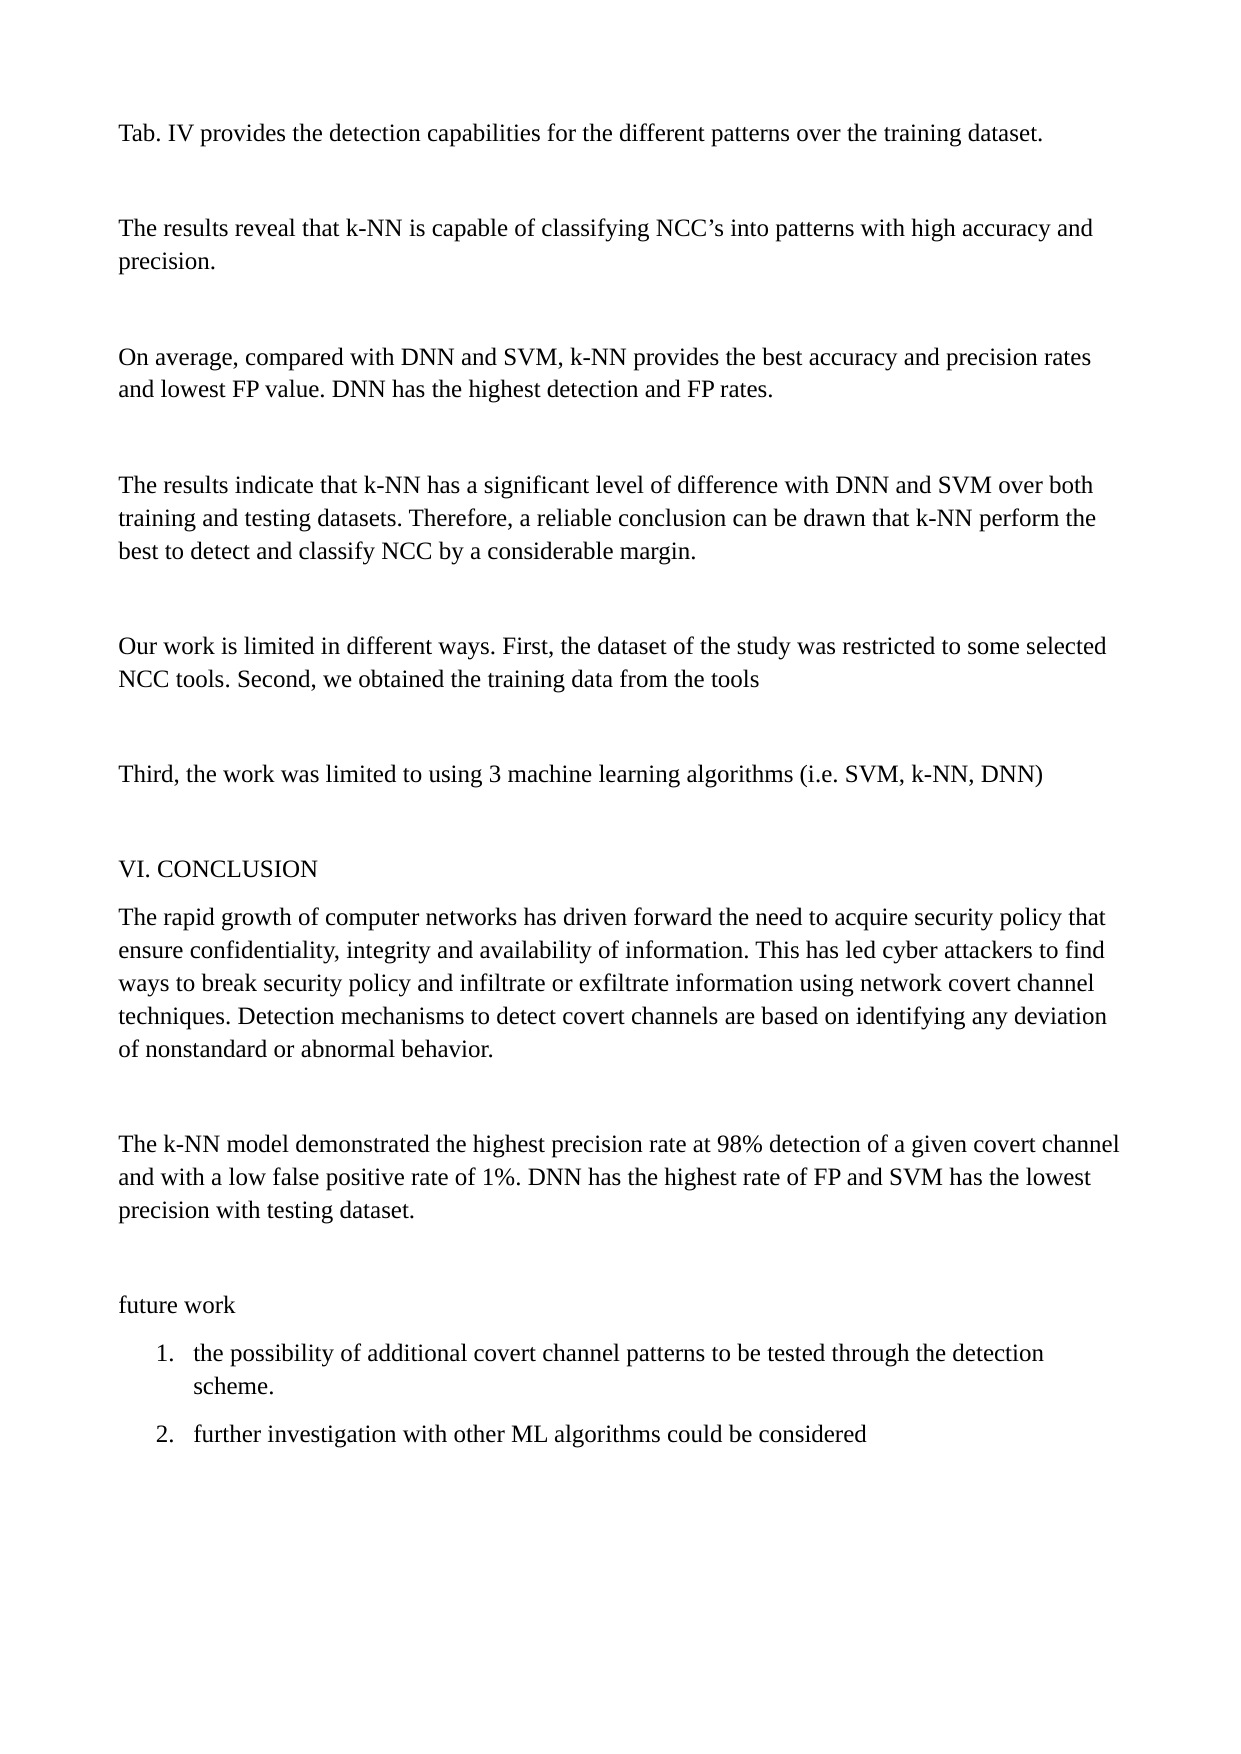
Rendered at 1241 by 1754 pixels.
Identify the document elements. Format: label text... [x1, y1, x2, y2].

text The k-NN model demonstrated the highest precision rate at 98% detection of a given covert channel and with a low false positive rate of 1%. DNN has the highest rate of FP and SVM has the lowest precision with testing dataset. [118, 1129, 1122, 1224]
text The rapid growth of computer networks has driven forward the need to acquire security policy that ensure confidentiality, integrity and availability of information. This has led cyber attackers to find ways to break security policy and infiltrate or exfiltrate information using network covert channel techniques. Detection mechanisms to detect covert channels are based on identifying any deviation of nonstandard or abnormal behavior. [118, 902, 1122, 1063]
text The results reveal that k-NN is capable of classifying NCC’s into patterns with high accuracy and precision. [118, 213, 1122, 275]
list further investigation with other ML algorithms could be considered [156, 1419, 1122, 1448]
text Our work is limited in different ways. First, the dataset of the study was restricted to some selected NCC tools. Second, we obtained the training data from the tools [118, 631, 1122, 693]
list the possibility of additional covert channel patterns to be tested through the detection scheme. [156, 1338, 1122, 1400]
text future work [118, 1291, 1122, 1319]
text On average, compared with DNN and SVM, k-NN provides the best accuracy and precision rates and lowest FP value. DNN has the highest detection and FP rates. [118, 342, 1122, 403]
text Tab. IV provides the detection capabilities for the different patterns over the training dataset. [118, 118, 1122, 147]
text Third, the work was limited to using 3 machine learning algorithms (i.e. SVM, k-NN, DNN) [118, 759, 1122, 788]
text The results indicate that k-NN has a significant level of difference with DNN and SVM over both training and testing datasets. Therefore, a reliable conclusion can be drawn that k-NN perform the best to detect and classify NCC by a considerable margin. [118, 470, 1122, 564]
text VI. CONCLUSION [118, 854, 1122, 883]
